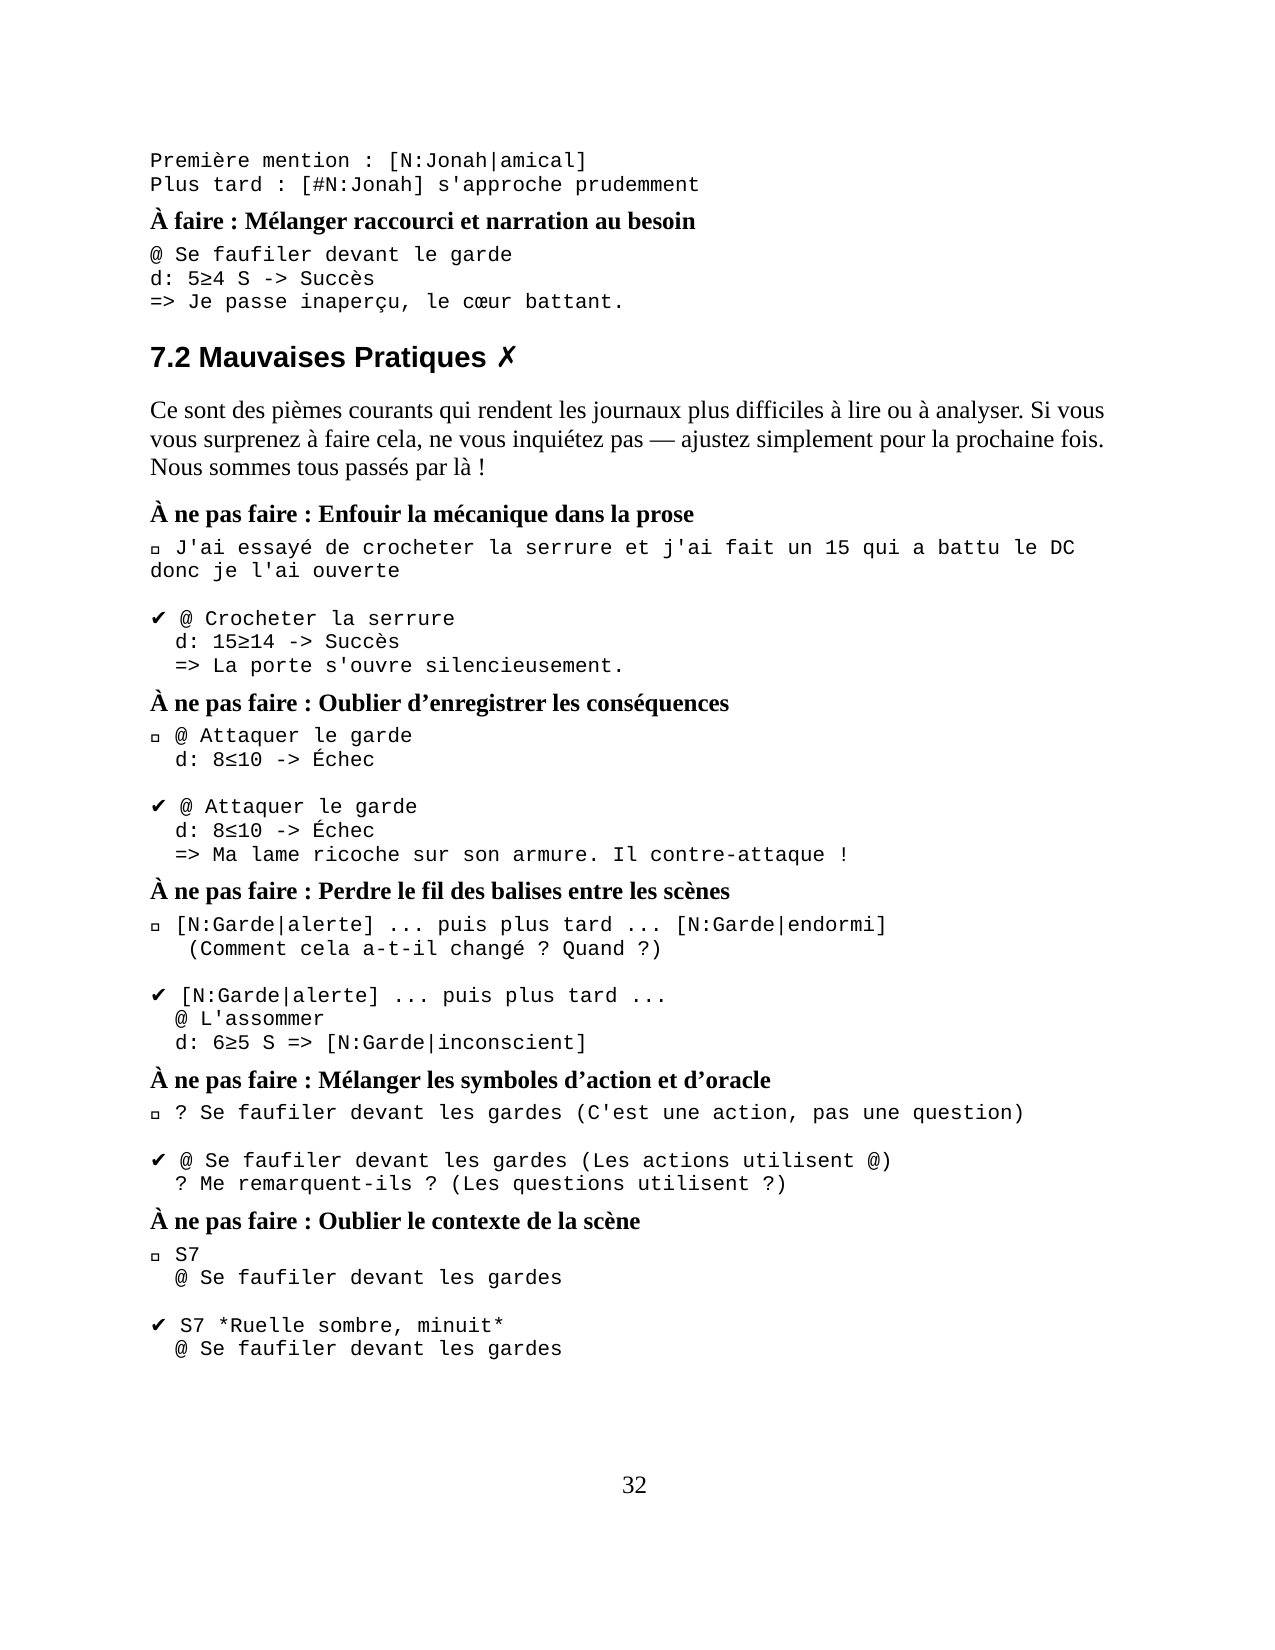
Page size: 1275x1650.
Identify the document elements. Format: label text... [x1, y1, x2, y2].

text d: 8≤10 -> Échec [150, 749, 1125, 773]
text ❌ [N:Garde|alerte] ... puis plus tard ... [N:Garde|endormi] [150, 914, 1125, 937]
text @ Se faufiler devant les gardes [150, 1338, 1125, 1362]
text ✔️ [N:Garde|alerte] ... puis plus tard ... [150, 985, 1125, 1008]
subtitle 7.2 Mauvaises Pratiques ✗ [150, 340, 1125, 373]
text Plus tard : [#N:Jonah] s'approche prudemment [150, 174, 1125, 197]
text d: 15≥14 -> Succès [150, 631, 1125, 655]
text => La porte s'ouvre silencieusement. [150, 655, 1125, 679]
text ✔️ @ Attaquer le garde [150, 796, 1125, 820]
text @ Se faufiler devant les gardes [150, 1267, 1125, 1291]
text d: 8≤10 -> Échec [150, 820, 1125, 843]
text => Je passe inaperçu, le cœur battant. [150, 291, 1125, 315]
text ❌ @ Attaquer le garde [150, 725, 1125, 749]
text ❌ S7 [150, 1244, 1125, 1267]
text ❌ ? Se faufiler devant les gardes (C'est une action, pas une question) [150, 1102, 1125, 1126]
text À ne pas faire : Oublier d’enregistrer les conséquences [150, 688, 1125, 716]
text (Comment cela a-t-il changé ? Quand ?) [150, 937, 1125, 961]
text À faire : Mélanger raccourci et narration au besoin [150, 206, 1125, 235]
text ✔️ @ Crocheter la serrure [150, 608, 1125, 631]
text À ne pas faire : Enfouir la mécanique dans la prose [150, 499, 1125, 528]
text ? Me remarquent-ils ? (Les questions utilisent ?) [150, 1173, 1125, 1197]
text ✔️ S7 *Ruelle sombre, minuit* [150, 1314, 1125, 1338]
text Première mention : [N:Jonah|amical] [150, 150, 1125, 174]
text d: 6≥5 S => [N:Garde|inconscient] [150, 1032, 1125, 1056]
text @ Se faufiler devant le garde [150, 244, 1125, 268]
text => Ma lame ricoche sur son armure. Il contre-attaque ! [150, 843, 1125, 867]
text À ne pas faire : Mélanger les symboles d’action et d’oracle [150, 1065, 1125, 1093]
text @ L'assommer [150, 1008, 1125, 1032]
text d: 5≥4 S -> Succès [150, 268, 1125, 291]
text À ne pas faire : Oublier le contexte de la scène [150, 1206, 1125, 1235]
text ✔️ @ Se faufiler devant les gardes (Les actions utilisent @) [150, 1150, 1125, 1173]
text ❌ J'ai essayé de crocheter la serrure et j'ai fait un 15 qui a battu le DC donc je l'ai ouverte [150, 537, 1125, 584]
text À ne pas faire : Perdre le fil des balises entre les scènes [150, 876, 1125, 905]
text Ce sont des pièmes courants qui rendent les journaux plus difficiles à lire ou à analyser. Si vous vous surprenez à faire cela, ne vous inquiétez pas — ajustez simplement pour la prochaine fois. Nous sommes tous passés par là ! [150, 395, 1125, 481]
